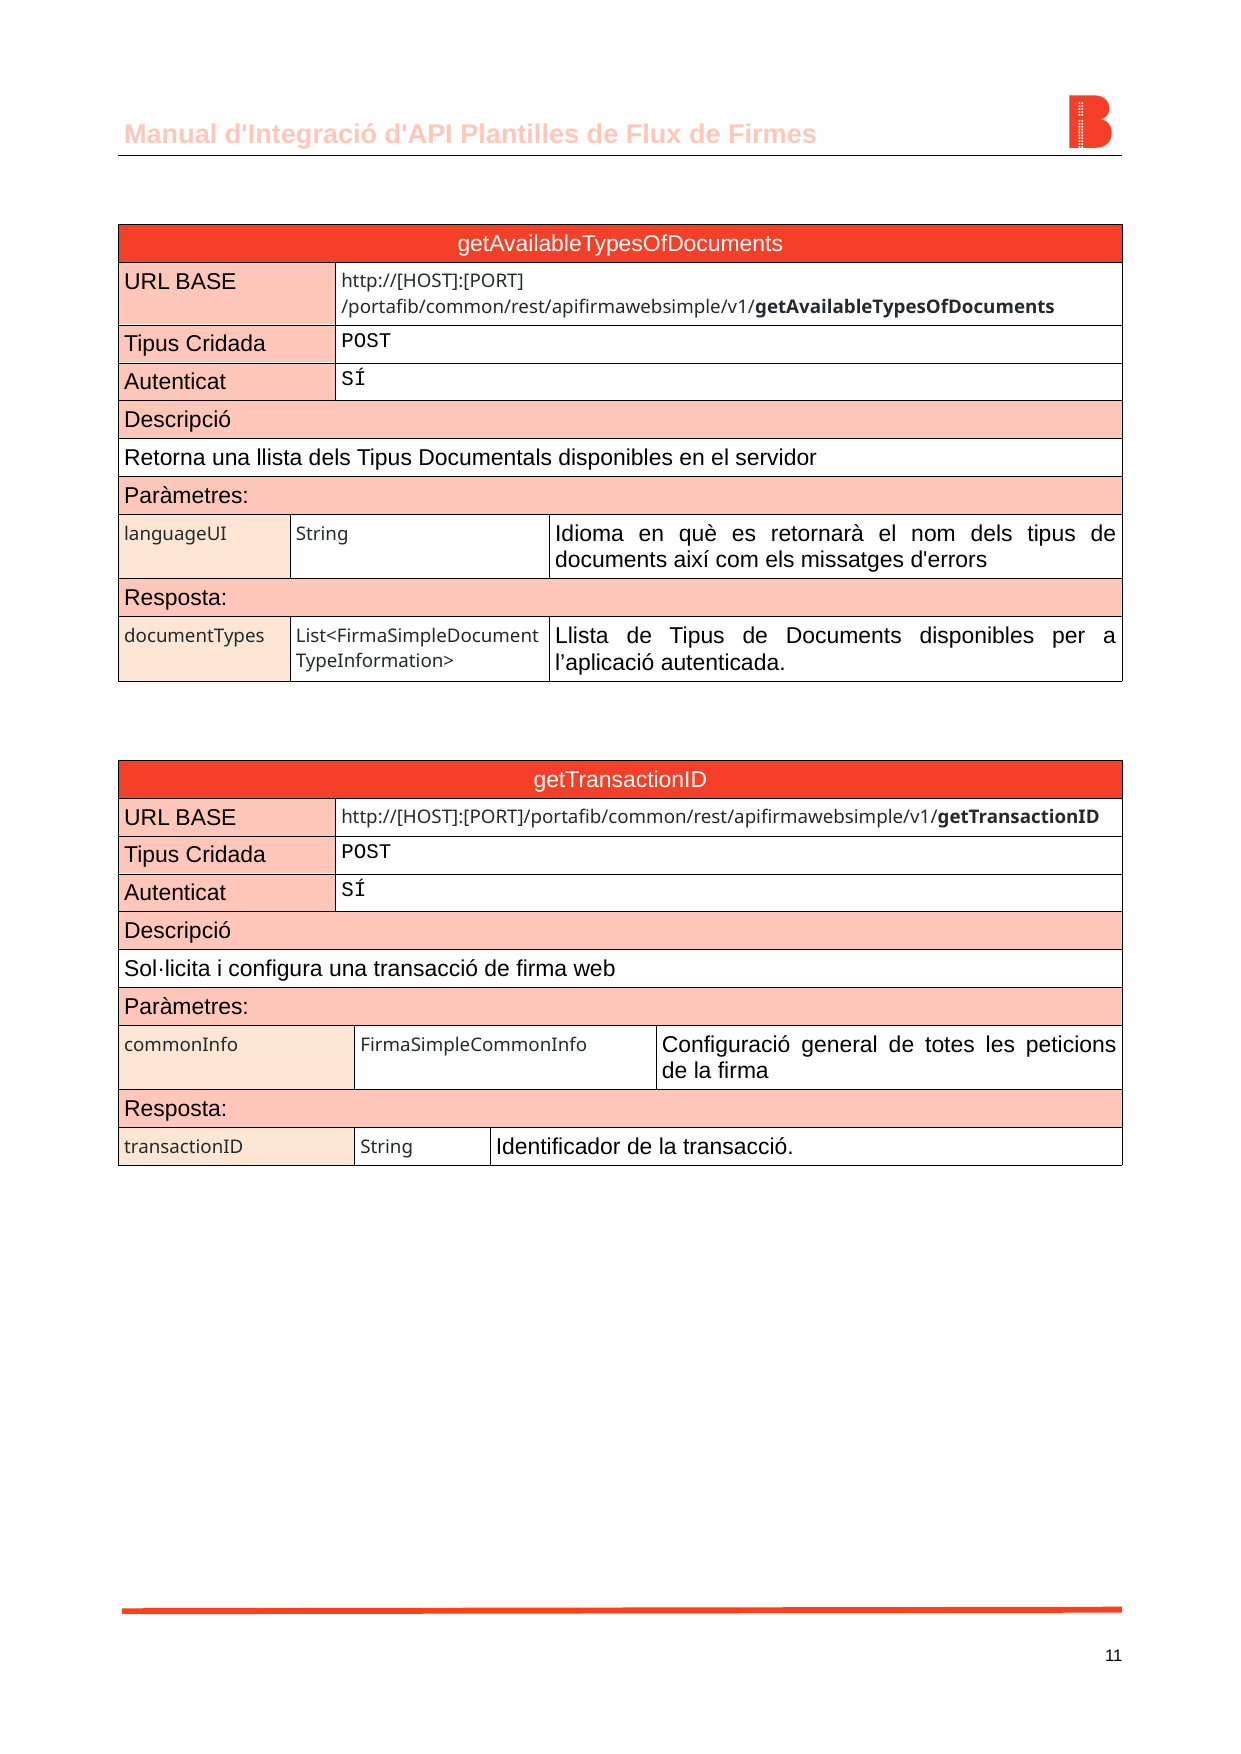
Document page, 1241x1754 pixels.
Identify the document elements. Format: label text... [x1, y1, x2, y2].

table_cell Tipus Cridada [119, 326, 335, 362]
table_cell SÍ [336, 875, 1122, 911]
table_cell URL BASE [119, 799, 335, 836]
table_cell Idioma en què es retornarà el nom dels tipus de documents així com els missatges d'errors [550, 515, 1122, 578]
table_cell Resposta: [119, 579, 1122, 616]
table_cell commonInfo [119, 1026, 354, 1089]
table_cell Tipus Cridada [119, 837, 335, 873]
table_cell String [355, 1128, 490, 1165]
picture [1063, 94, 1117, 150]
table_cell languageUI [119, 515, 290, 578]
table_cell POST [336, 326, 1122, 362]
table_cell URL BASE [119, 263, 335, 324]
table_cell List<FirmaSimpleDocumentTypeInformation> [291, 617, 549, 681]
table_cell documentTypes [119, 617, 290, 681]
table_header getTransactionID [119, 761, 1122, 798]
table_cell String [291, 515, 549, 578]
table_header getAvailableTypesOfDocuments [119, 225, 1122, 262]
table_cell Paràmetres: [119, 988, 1122, 1025]
table_cell http://[HOST]:[PORT] /portafib/common/rest/apifirmawebsimple/v1/getAvailableTypesOfDocuments [336, 263, 1122, 324]
table_cell Configuració general de totes les peticions de la firma [657, 1026, 1122, 1089]
table_cell SÍ [336, 364, 1122, 400]
table_cell transactionID [119, 1128, 354, 1165]
table_cell Paràmetres: [119, 477, 1122, 514]
table_cell FirmaSimpleCommonInfo [355, 1026, 656, 1089]
table_cell Descripció [119, 401, 1122, 438]
table_cell http://[HOST]:[PORT]/portafib/common/rest/apifirmawebsimple/v1/getTransactionID [336, 799, 1122, 836]
table_cell Descripció [119, 912, 1122, 949]
table_cell Autenticat [119, 364, 335, 400]
table_cell Identificador de la transacció. [491, 1128, 1122, 1165]
table_cell Sol·licita i configura una transacció de firma web [119, 950, 1122, 987]
table_cell Retorna una llista dels Tipus Documentals disponibles en el servidor [119, 439, 1122, 476]
table_cell POST [336, 837, 1122, 873]
table_cell Resposta: [119, 1090, 1122, 1127]
table_cell Llista de Tipus de Documents disponibles per a l’aplicació autenticada. [550, 617, 1122, 681]
table_cell Autenticat [119, 875, 335, 911]
